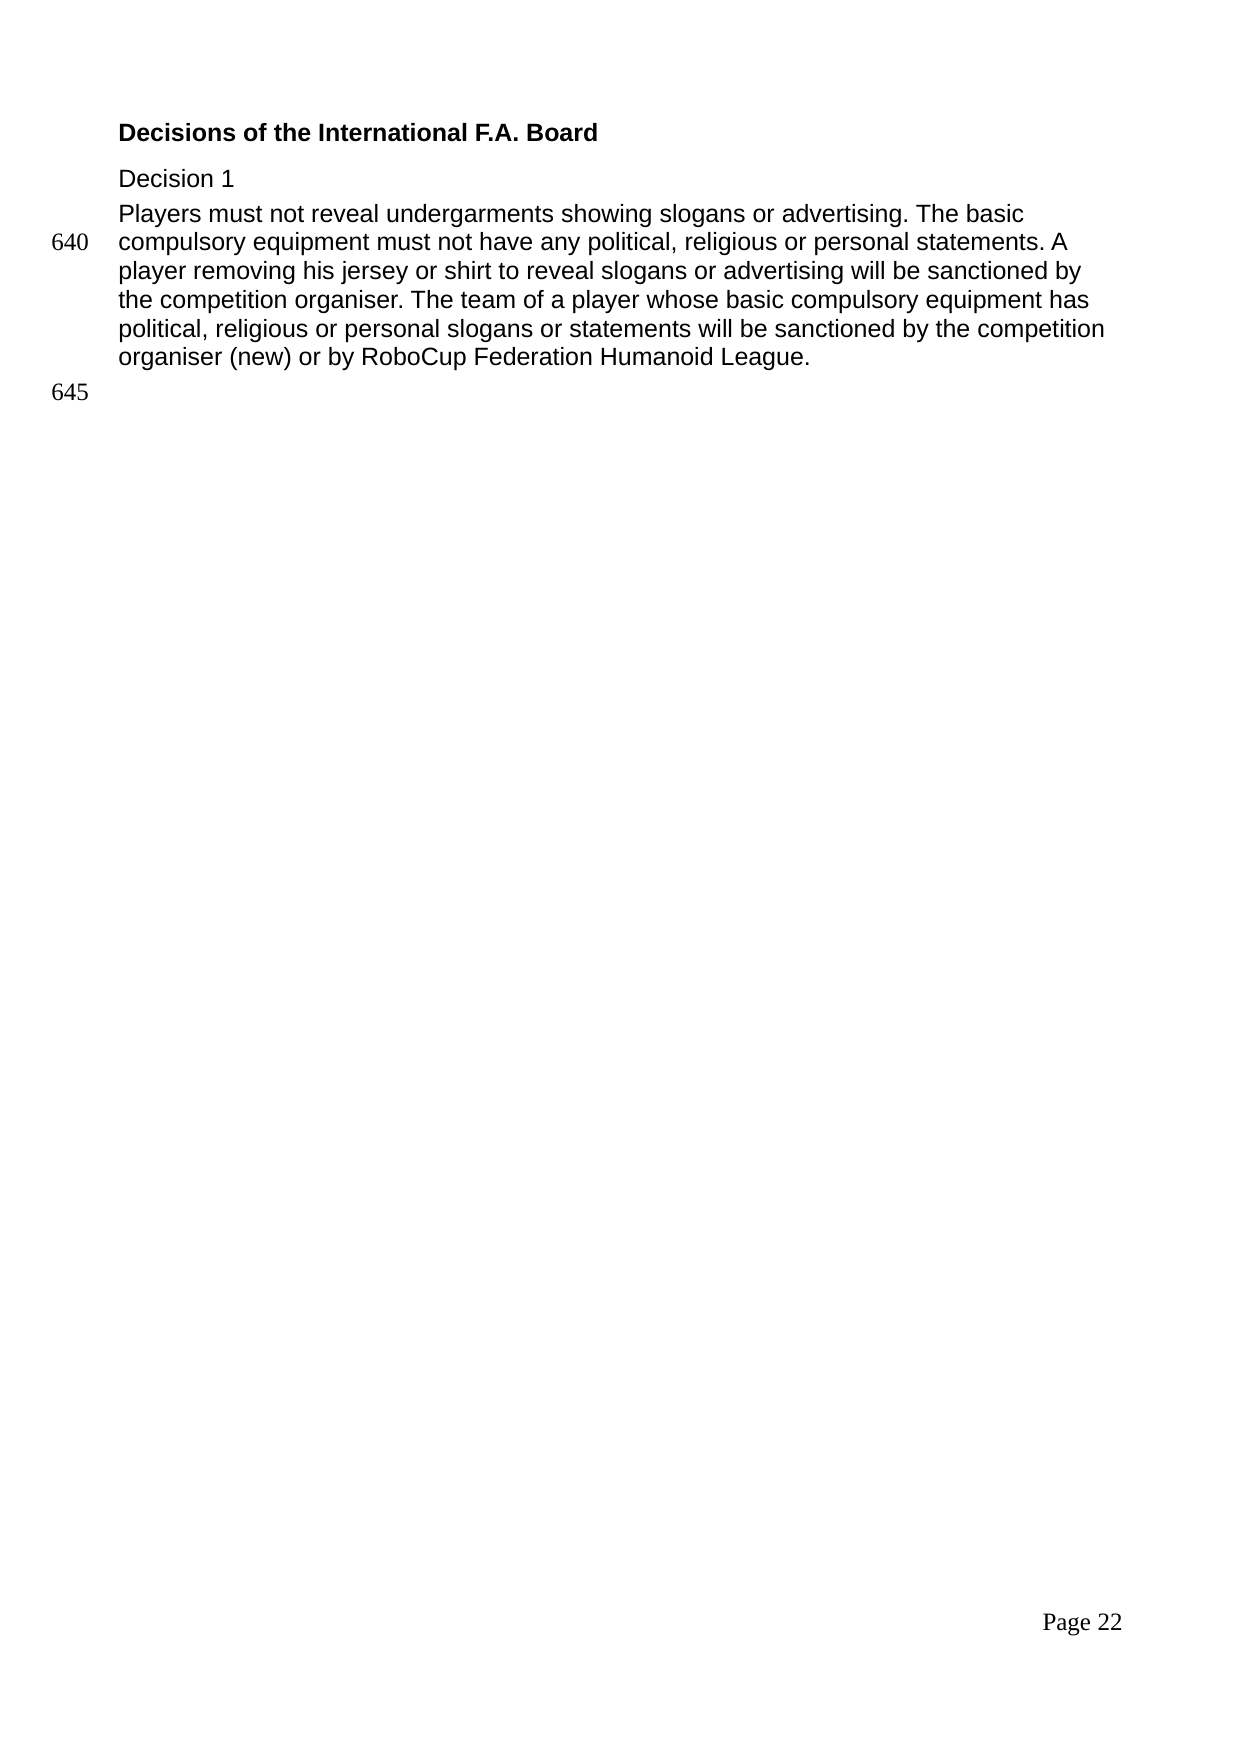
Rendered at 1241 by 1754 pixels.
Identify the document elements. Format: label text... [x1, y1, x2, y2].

text Decision 1 [118, 153, 1122, 193]
text Decisions of the International F.A. Board [118, 118, 1122, 147]
text Players must not reveal undergarments showing slogans or advertising. The basic compulsory equipment must not have any political, religious or personal statements. A player removing his jersey or shirt to reveal slogans or advertising will be sanctioned by the competition organiser. The team of a player whose basic compulsory equipment has political, religious or personal slogans or statements will be sanctioned by the competition organiser (new) or by RoboCup Federation Humanoid League. [118, 198, 1122, 371]
